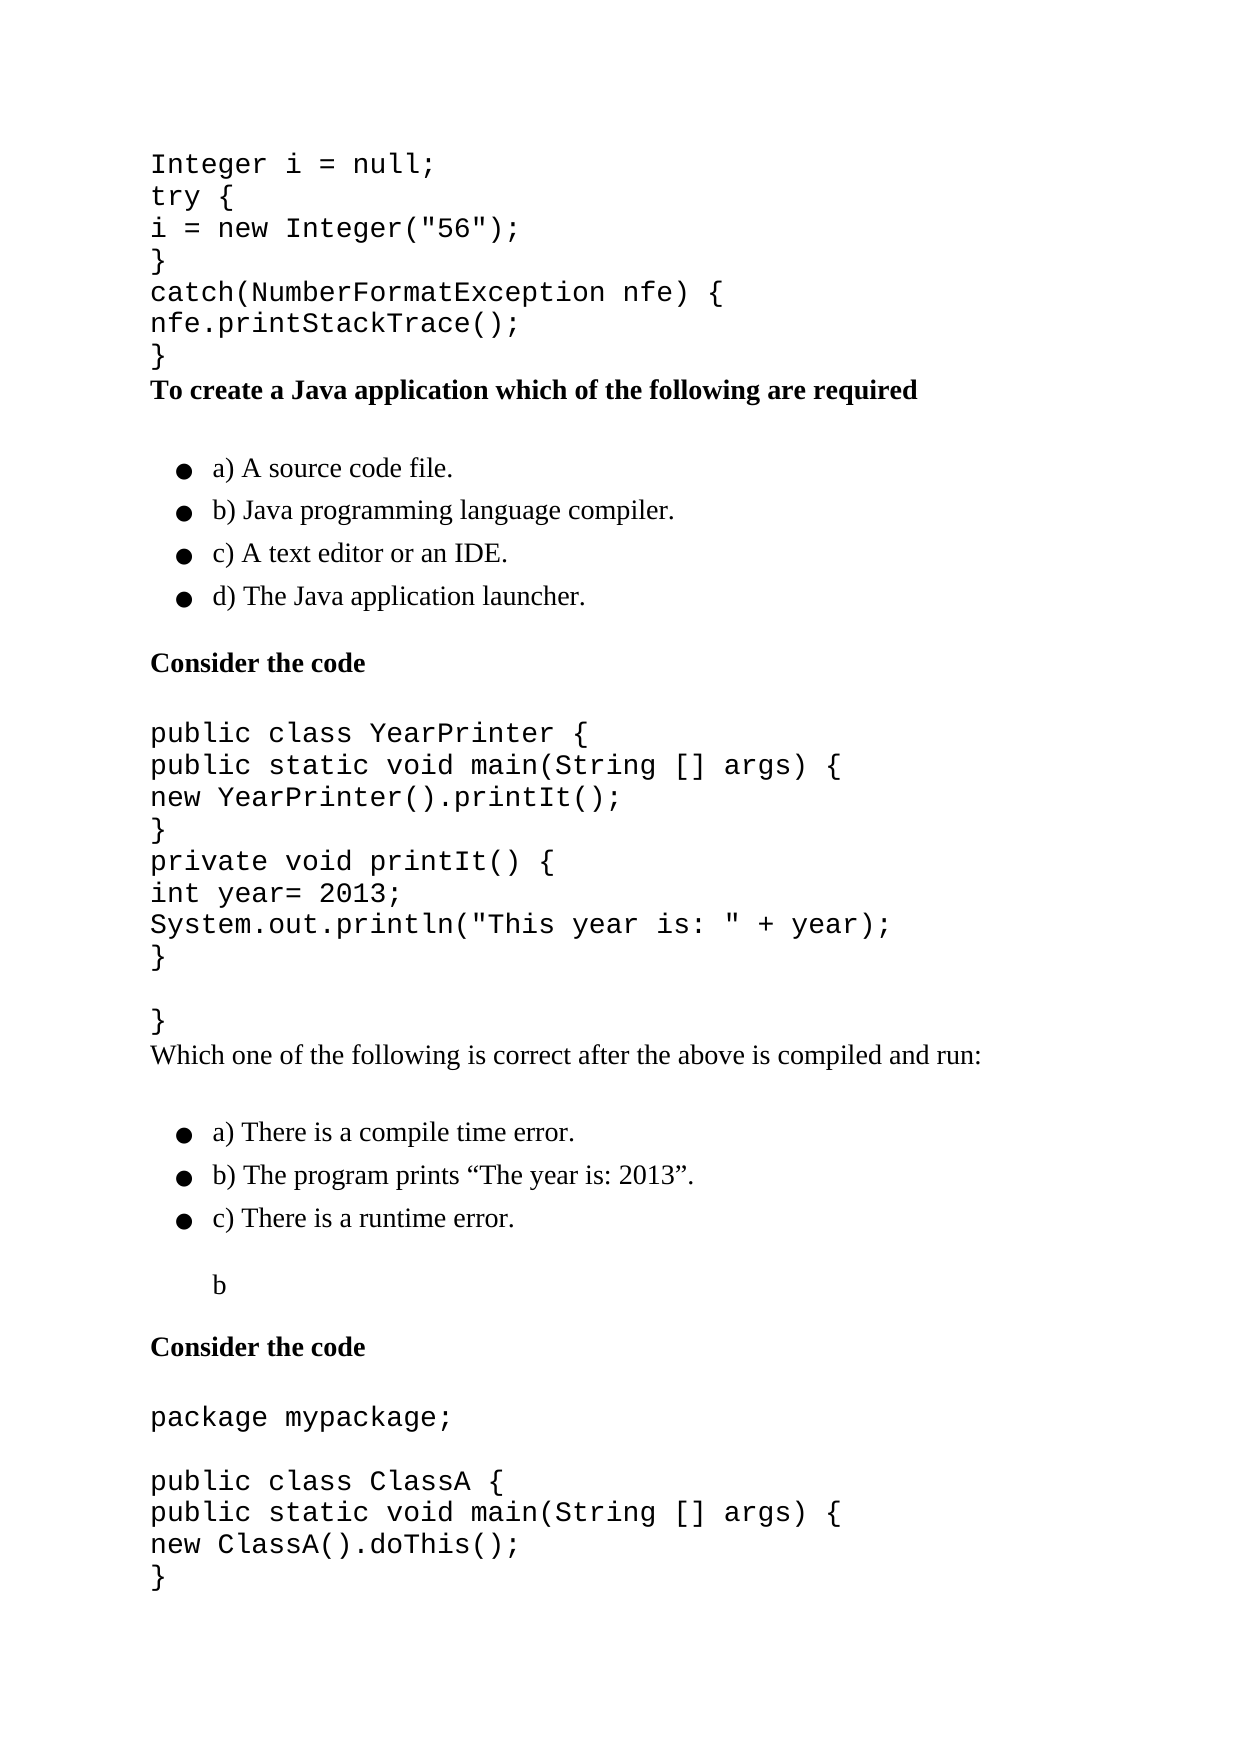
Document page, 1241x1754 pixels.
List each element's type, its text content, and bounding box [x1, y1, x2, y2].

list c) A text editor or an IDE. [175, 532, 1090, 574]
text } [150, 815, 1090, 847]
list b) Java programming language compiler. [175, 489, 1090, 532]
text } [150, 246, 1090, 277]
text package mypackage; [150, 1403, 1090, 1435]
text } [150, 942, 1090, 974]
text new YearPrinter().printIt(); [150, 783, 1090, 815]
text } [150, 1006, 1090, 1038]
text Consider the code [150, 1330, 1090, 1362]
text Integer i = null; [150, 150, 1090, 182]
text To create a Java application which of the following are required [150, 373, 1090, 406]
text private void printIt() { [150, 847, 1090, 878]
text public static void main(String [] args) { [150, 751, 1090, 783]
list c) There is a runtime error. [175, 1196, 1090, 1239]
text } [150, 341, 1090, 373]
text try { [150, 182, 1090, 214]
text catch(NumberFormatException nfe) { [150, 277, 1090, 309]
list b [175, 1268, 1090, 1301]
list a) There is a compile time error. [175, 1111, 1090, 1154]
text System.out.println("This year is: " + year); [150, 910, 1090, 942]
text new ClassA().doThis(); [150, 1530, 1090, 1562]
text nfe.printStackTrace(); [150, 309, 1090, 341]
text Which one of the following is correct after the above is compiled and run: [150, 1038, 1090, 1070]
text public class ClassA { [150, 1467, 1090, 1498]
list d) The Java application launcher. [175, 574, 1090, 617]
text public static void main(String [] args) { [150, 1498, 1090, 1530]
text public class YearPrinter { [150, 719, 1090, 751]
text } [150, 1562, 1090, 1594]
list b) The program prints “The year is: 2013”. [175, 1154, 1090, 1196]
text Consider the code [150, 646, 1090, 678]
list a) A source code file. [175, 446, 1090, 489]
text int year= 2013; [150, 878, 1090, 910]
text i = new Integer("56"); [150, 214, 1090, 246]
